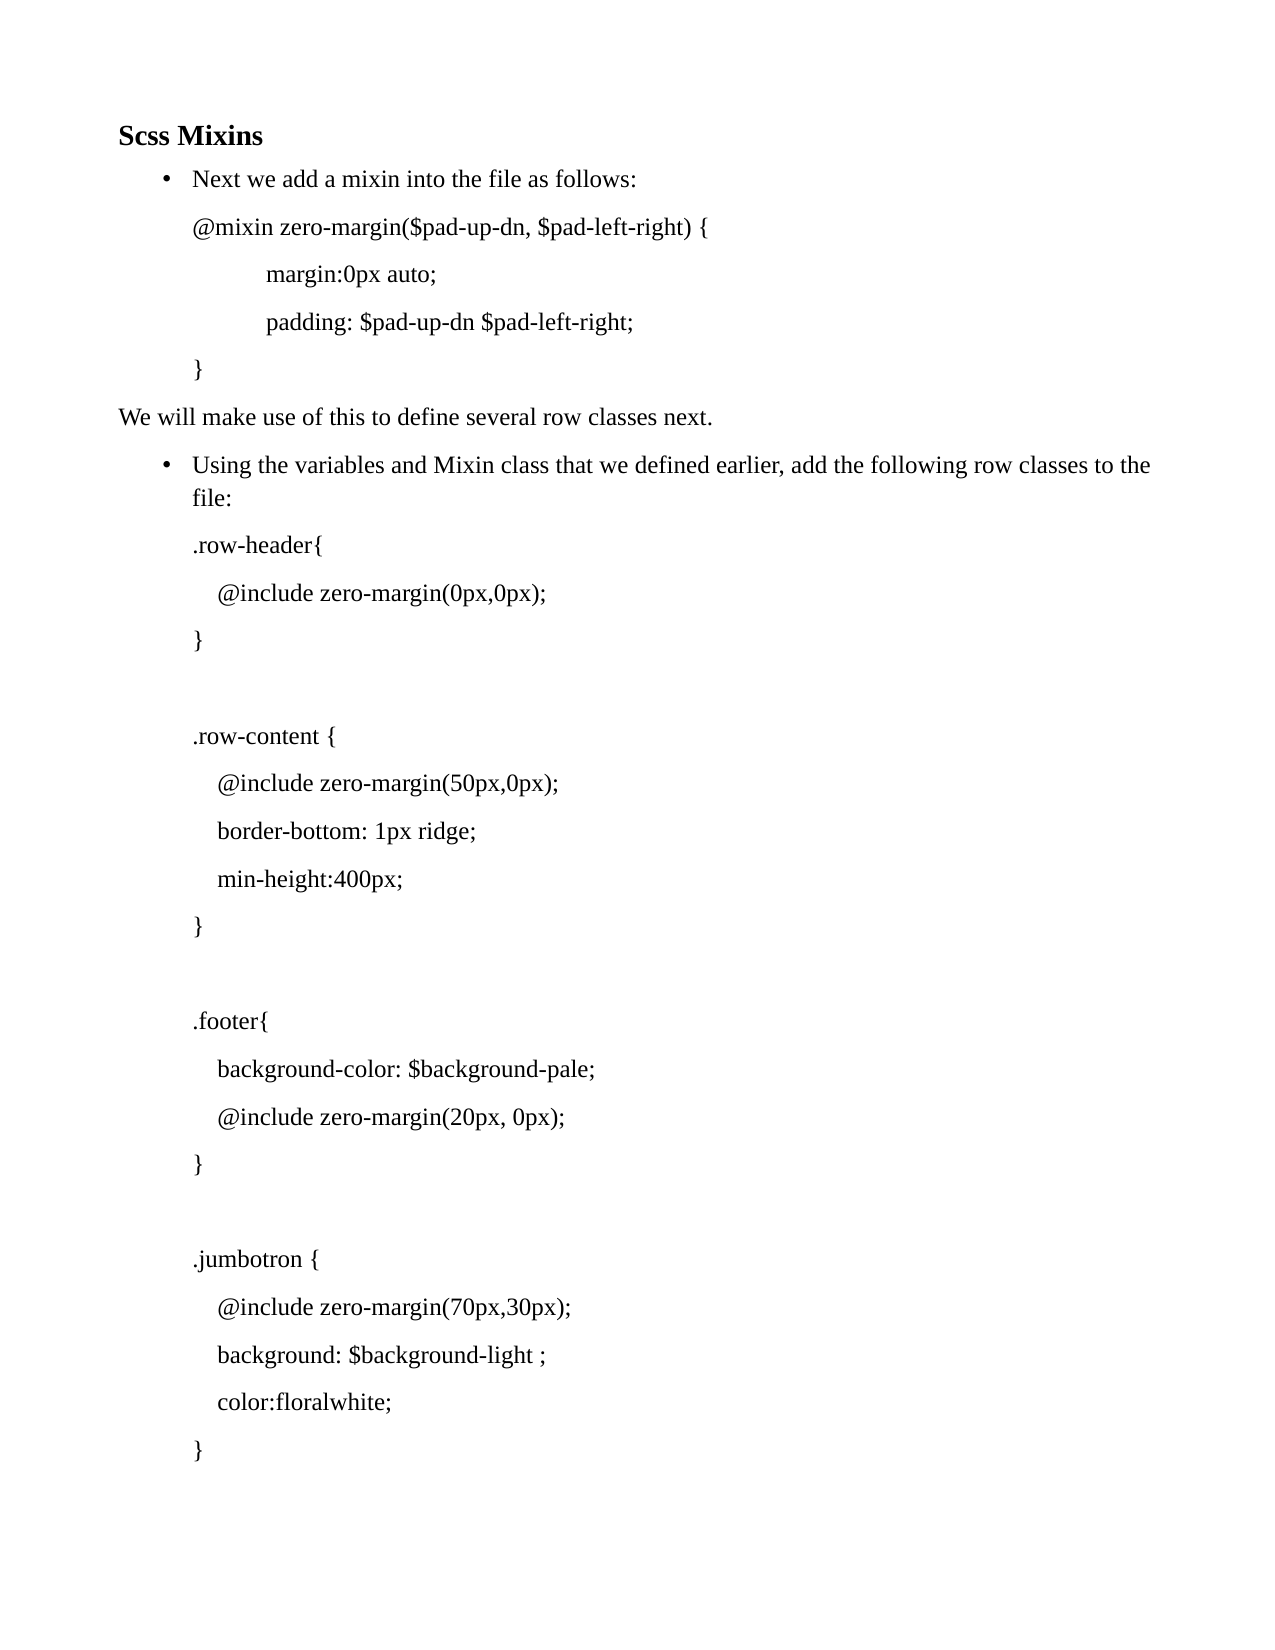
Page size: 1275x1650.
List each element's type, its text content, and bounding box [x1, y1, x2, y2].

text background-color: $background-pale; [192, 1054, 1157, 1083]
text background: $background-light ; [192, 1340, 1157, 1368]
text We will make use of this to define several row classes next. [118, 402, 1157, 431]
text @include zero-margin(50px,0px); [192, 768, 1157, 797]
text .jumbotron { [192, 1244, 1157, 1273]
text min-height:400px; [192, 864, 1157, 892]
text } [192, 626, 1157, 654]
text color:floralwhite; [192, 1387, 1157, 1416]
text } [192, 1435, 1157, 1464]
subtitle Scss Mixins [118, 118, 1157, 152]
text border-bottom: 1px ridge; [192, 816, 1157, 845]
text .row-content { [192, 721, 1157, 749]
text } [192, 911, 1157, 940]
text @include zero-margin(0px,0px); [192, 578, 1157, 607]
text } [192, 354, 1157, 383]
text @include zero-margin(70px,30px); [192, 1292, 1157, 1321]
text margin:0px auto; [192, 259, 1157, 288]
list Using the variables and Mixin class that we defined earlier, add the following row classes to the file: [162, 450, 1157, 512]
text .row-header{ [192, 530, 1157, 559]
list Next we add a mixin into the file as follows: [162, 164, 1157, 193]
text } [192, 1149, 1157, 1178]
text padding: $pad-up-dn $pad-left-right; [192, 307, 1157, 336]
text @include zero-margin(20px, 0px); [192, 1102, 1157, 1130]
text .footer{ [192, 1006, 1157, 1035]
text @mixin zero-margin($pad-up-dn, $pad-left-right) { [192, 212, 1157, 241]
